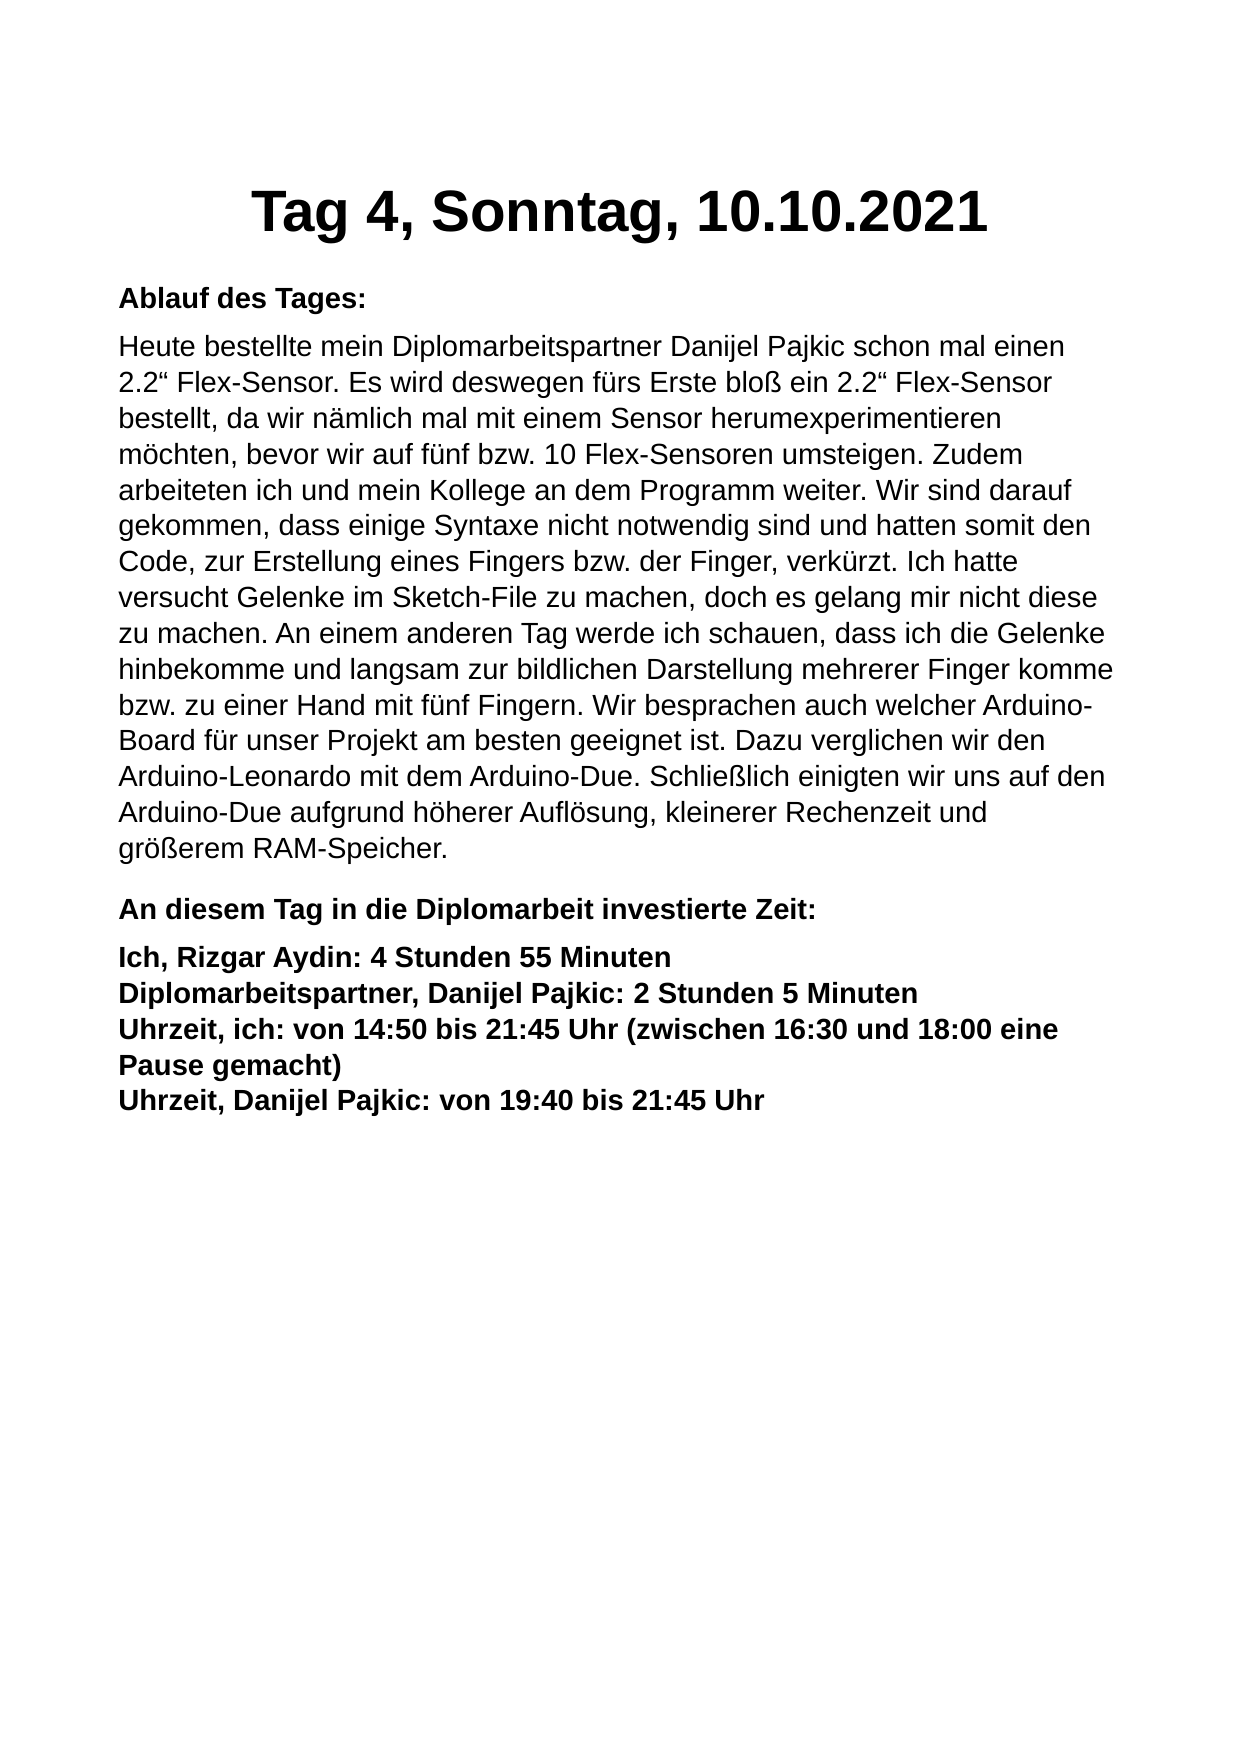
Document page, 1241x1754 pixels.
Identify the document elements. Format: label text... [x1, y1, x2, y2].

text Diplomarbeitspartner, Danijel Pajkic: 2 Stunden 5 Minuten [118, 976, 1122, 1009]
text Uhrzeit, Danijel Pajkic: von 19:40 bis 21:45 Uhr [118, 1083, 1122, 1117]
subtitle An diesem Tag in die Diplomarbeit investierte Zeit: [118, 892, 1122, 925]
subtitle Ablauf des Tages: [118, 281, 1122, 314]
subtitle Tag 4, Sonntag, 10.10.2021 [118, 176, 1122, 243]
text Ich, Rizgar Aydin: 4 Stunden 55 Minuten [118, 940, 1122, 974]
text Uhrzeit, ich: von 14:50 bis 21:45 Uhr (zwischen 16:30 und 18:00 eine Pause gemacht) [118, 1012, 1122, 1081]
text Heute bestellte mein Diplomarbeitspartner Danijel Pajkic schon mal einen 2.2“ Flex-Sensor. Es wird deswegen fürs Erste bloß ein 2.2“ Flex-Sensor bestellt, da wir nämlich mal mit einem Sensor herumexperimentieren möchten, bevor wir auf fünf bzw. 10 Flex-Sensoren umsteigen. Zudem arbeiteten ich und mein Kollege an dem Programm weiter. Wir sind darauf gekommen, dass einige Syntaxe nicht notwendig sind und hatten somit den Code, zur Erstellung eines Fingers bzw. der Finger, verkürzt. Ich hatte versucht Gelenke im Sketch-File zu machen, doch es gelang mir nicht diese zu machen. An einem anderen Tag werde ich schauen, dass ich die Gelenke hinbekomme und langsam zur bildlichen Darstellung mehrerer Finger komme bzw. zu einer Hand mit fünf Fingern. Wir besprachen auch welcher Arduino-Board für unser Projekt am besten geeignet ist. Dazu verglichen wir den Arduino-Leonardo mit dem Arduino-Due. Schließlich einigten wir uns auf den Arduino-Due aufgrund höherer Auflösung, kleinerer Rechenzeit und größerem RAM-Speicher. [118, 329, 1122, 864]
